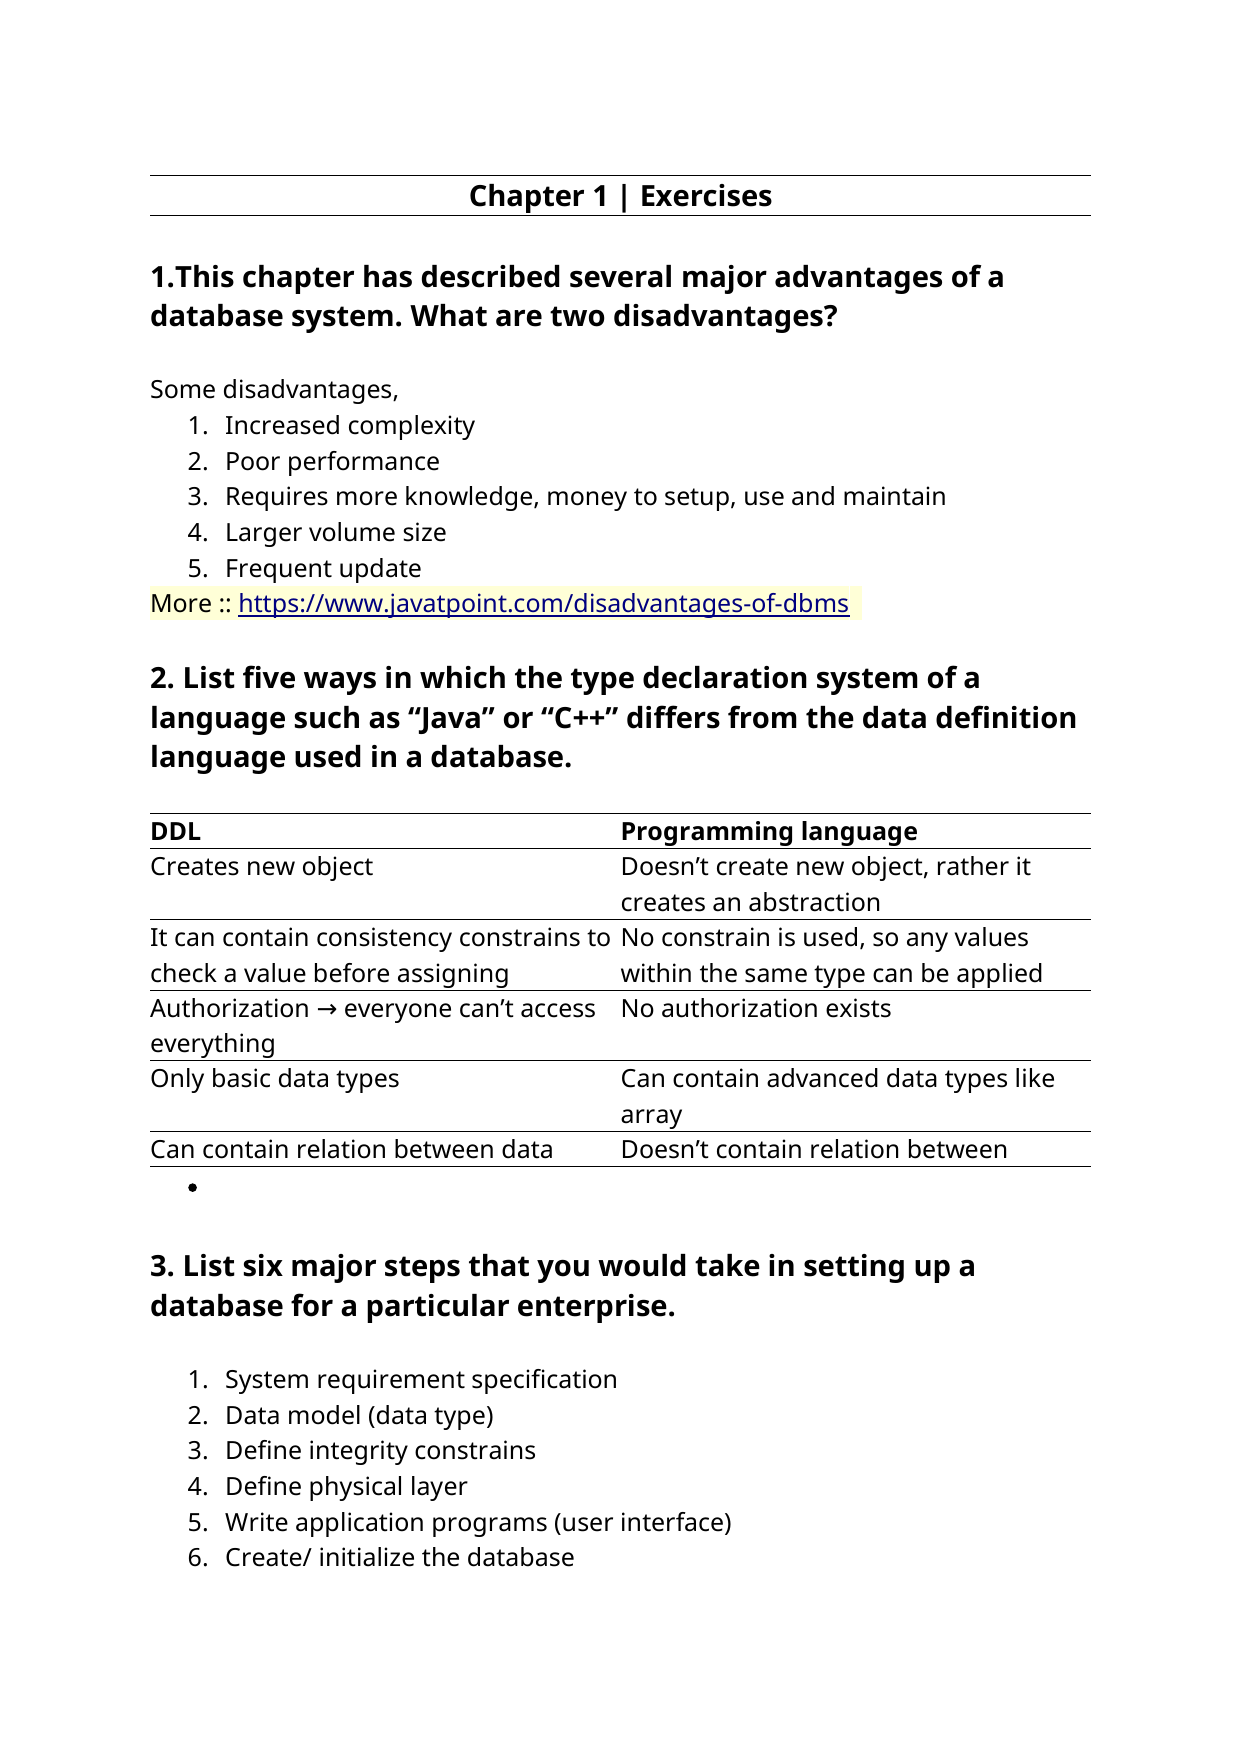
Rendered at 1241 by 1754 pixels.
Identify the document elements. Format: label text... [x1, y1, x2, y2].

list Write application programs (user interface) [187, 1504, 1091, 1538]
table_header Programming language [620, 814, 1091, 848]
table_cell No authorization exists [620, 991, 1091, 1060]
list Increased complexity [187, 408, 1091, 442]
list Define integrity constrains [187, 1433, 1091, 1467]
text Some disadvantages, [150, 372, 1091, 406]
table_cell Can contain advanced data types like array [620, 1061, 1091, 1131]
table_cell Creates new object [150, 849, 620, 919]
list Requires more knowledge, money to setup, use and maintain [187, 479, 1091, 513]
table_cell Only basic data types [150, 1061, 620, 1131]
text More :: https://www.javatpoint.com/disadvantages-of-dbms [150, 586, 1091, 620]
list Poor performance [187, 444, 1091, 478]
table_cell Can contain relation between data [150, 1132, 620, 1166]
list System requirement specification [187, 1362, 1091, 1396]
list Define physical layer [187, 1469, 1091, 1503]
table_header DDL [150, 814, 620, 848]
subtitle 1.This chapter has described several major advantages of a database system. What are two disadvantages? [150, 256, 1091, 335]
list Create/ initialize the database [187, 1540, 1091, 1574]
table_cell Doesn’t create new object, rather it creates an abstraction [620, 849, 1091, 919]
subtitle 2. List five ways in which the type declaration system of a language such as “Java” or “C++” diﬀers from the data definition language used in a database. [150, 657, 1091, 776]
subtitle Chapter 1 | Exercises [150, 176, 1091, 215]
table_cell It can contain consistency constrains to check a value before assigning [150, 920, 620, 989]
list Frequent update [187, 551, 1091, 584]
list Larger volume size [187, 515, 1091, 549]
table_cell No constrain is used, so any values within the same type can be applied [620, 920, 1091, 989]
table_cell Authorization → everyone can’t access everything [150, 991, 620, 1060]
list Data model (data type) [187, 1398, 1091, 1432]
table_cell Doesn’t contain relation between [620, 1132, 1091, 1166]
subtitle 3. List six major steps that you would take in setting up a database for a particular enterprise. [150, 1246, 1091, 1325]
